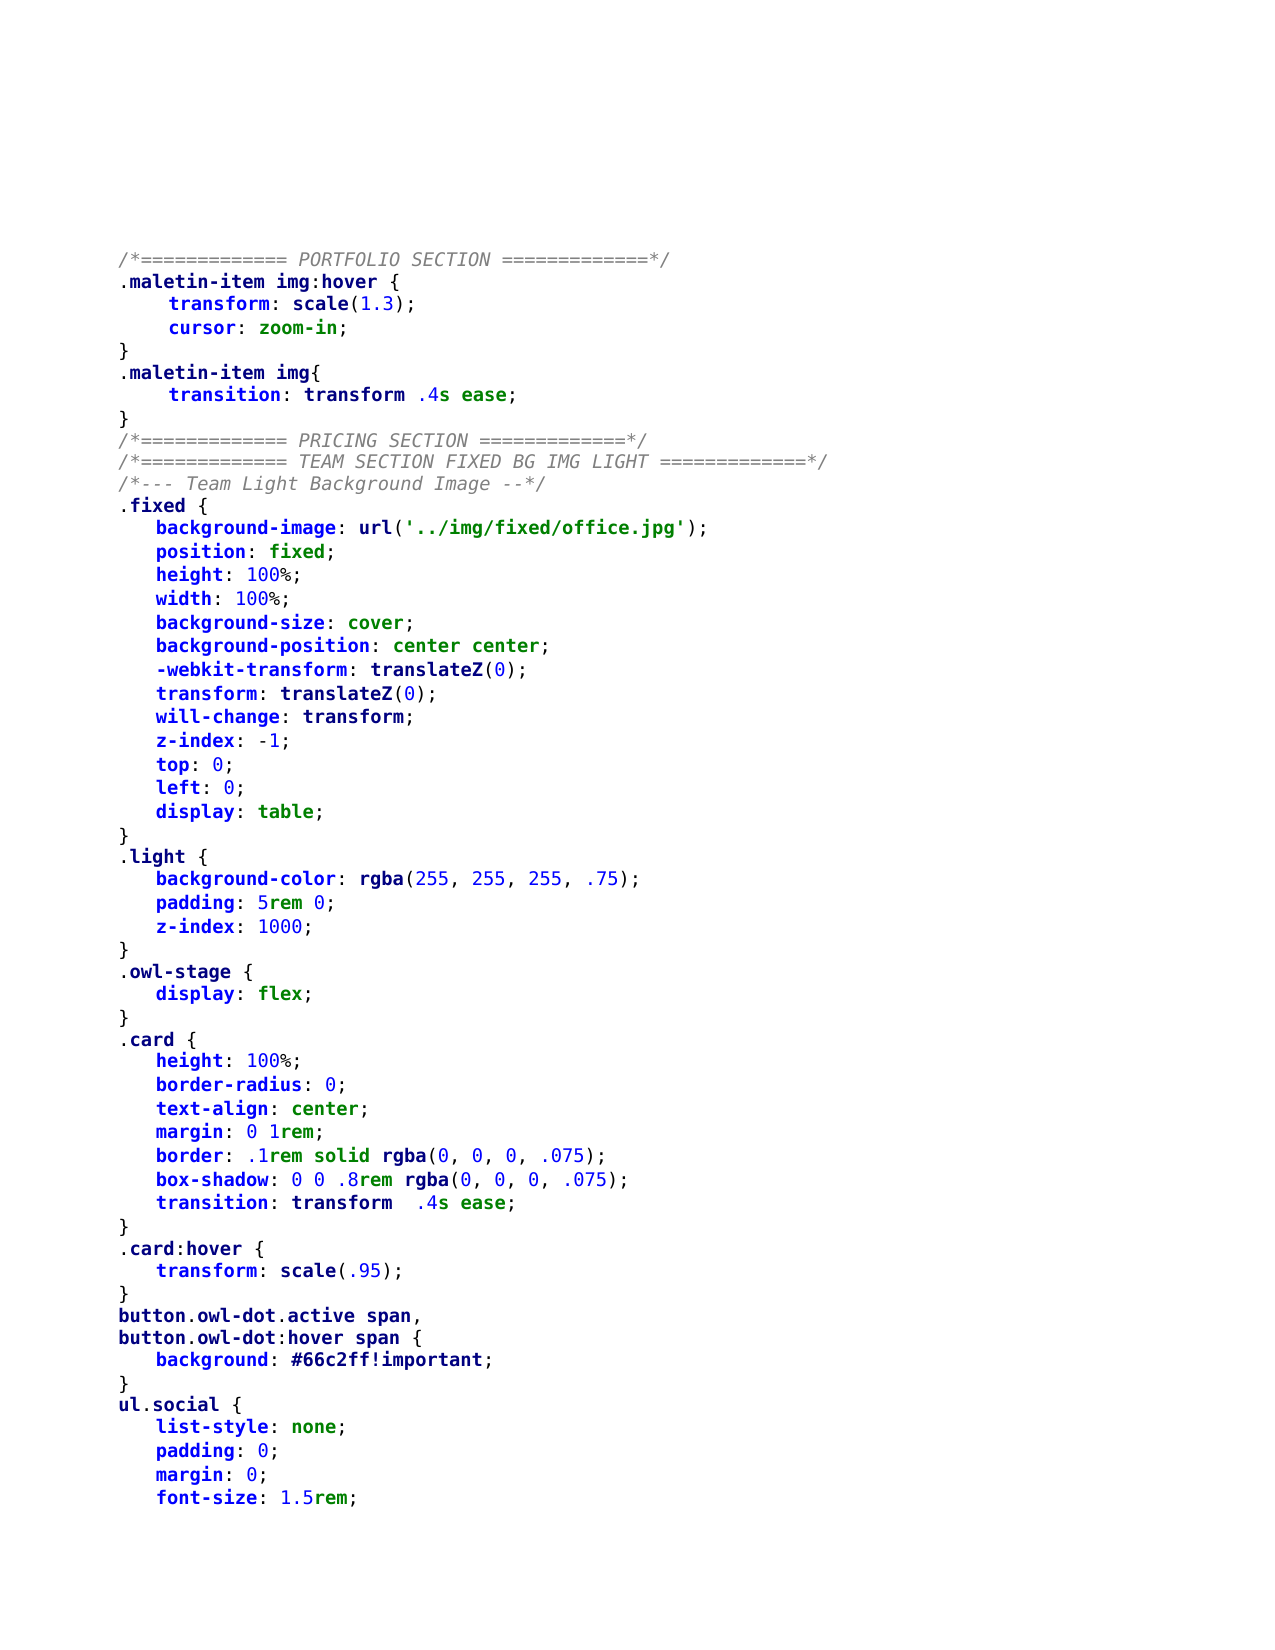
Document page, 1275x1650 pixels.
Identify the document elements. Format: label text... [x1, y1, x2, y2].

text } [118, 408, 1157, 430]
text } [118, 1216, 1157, 1238]
text .maletin-item img{ [118, 362, 1157, 384]
text background-color: rgba(255, 255, 255, .75); [118, 868, 1157, 892]
text transform: scale(.95); [118, 1260, 1157, 1283]
text /*--- Team Light Background Image --*/ [118, 473, 1157, 495]
text background: #66c2ff!important; [118, 1349, 1157, 1373]
text font-size: 1.5rem; [118, 1487, 1157, 1511]
text transform: translateZ(0); [118, 683, 1157, 706]
text .card { [118, 1028, 1157, 1050]
text button.owl-dot:hover span { [118, 1327, 1157, 1349]
text /*============= PRICING SECTION =============*/ [118, 430, 1157, 452]
text } [118, 1373, 1157, 1394]
text background-image: url('../img/fixed/office.jpg'); [118, 517, 1157, 541]
text text-align: center; [118, 1098, 1157, 1121]
text padding: 0; [118, 1440, 1157, 1464]
text border: .1rem solid rgba(0, 0, 0, .075); [118, 1145, 1157, 1169]
text transform: scale(1.3); [118, 293, 1157, 317]
text .owl-stage { [118, 961, 1157, 983]
text background-size: cover; [118, 612, 1157, 635]
text z-index: 1000; [118, 916, 1157, 939]
text z-index: -1; [118, 730, 1157, 754]
text /*============= PORTFOLIO SECTION =============*/ [118, 249, 1157, 271]
text display: flex; [118, 983, 1157, 1007]
text } [118, 340, 1157, 362]
text width: 100%; [118, 588, 1157, 612]
text padding: 5rem 0; [118, 892, 1157, 916]
text box-shadow: 0 0 .8rem rgba(0, 0, 0, .075); [118, 1169, 1157, 1192]
text } [118, 939, 1157, 961]
text ul.social { [118, 1394, 1157, 1416]
text background-position: center center; [118, 635, 1157, 659]
text left: 0; [118, 777, 1157, 801]
text margin: 0; [118, 1464, 1157, 1487]
text transition: transform .4s ease; [118, 384, 1157, 408]
text height: 100%; [118, 564, 1157, 588]
text } [118, 1283, 1157, 1305]
text border-radius: 0; [118, 1074, 1157, 1098]
text list-style: none; [118, 1416, 1157, 1440]
text -webkit-transform: translateZ(0); [118, 659, 1157, 683]
text position: fixed; [118, 541, 1157, 564]
text will-change: transform; [118, 706, 1157, 730]
text /*============= TEAM SECTION FIXED BG IMG LIGHT =============*/ [118, 452, 1157, 473]
text display: table; [118, 801, 1157, 824]
text .fixed { [118, 495, 1157, 517]
text } [118, 1007, 1157, 1028]
text .light { [118, 846, 1157, 868]
text margin: 0 1rem; [118, 1121, 1157, 1145]
text top: 0; [118, 754, 1157, 777]
text transition: transform .4s ease; [118, 1192, 1157, 1216]
text cursor: zoom-in; [118, 317, 1157, 340]
text button.owl-dot.active span, [118, 1305, 1157, 1327]
text } [118, 824, 1157, 846]
text height: 100%; [118, 1050, 1157, 1074]
text .maletin-item img:hover { [118, 271, 1157, 293]
text .card:hover { [118, 1238, 1157, 1260]
